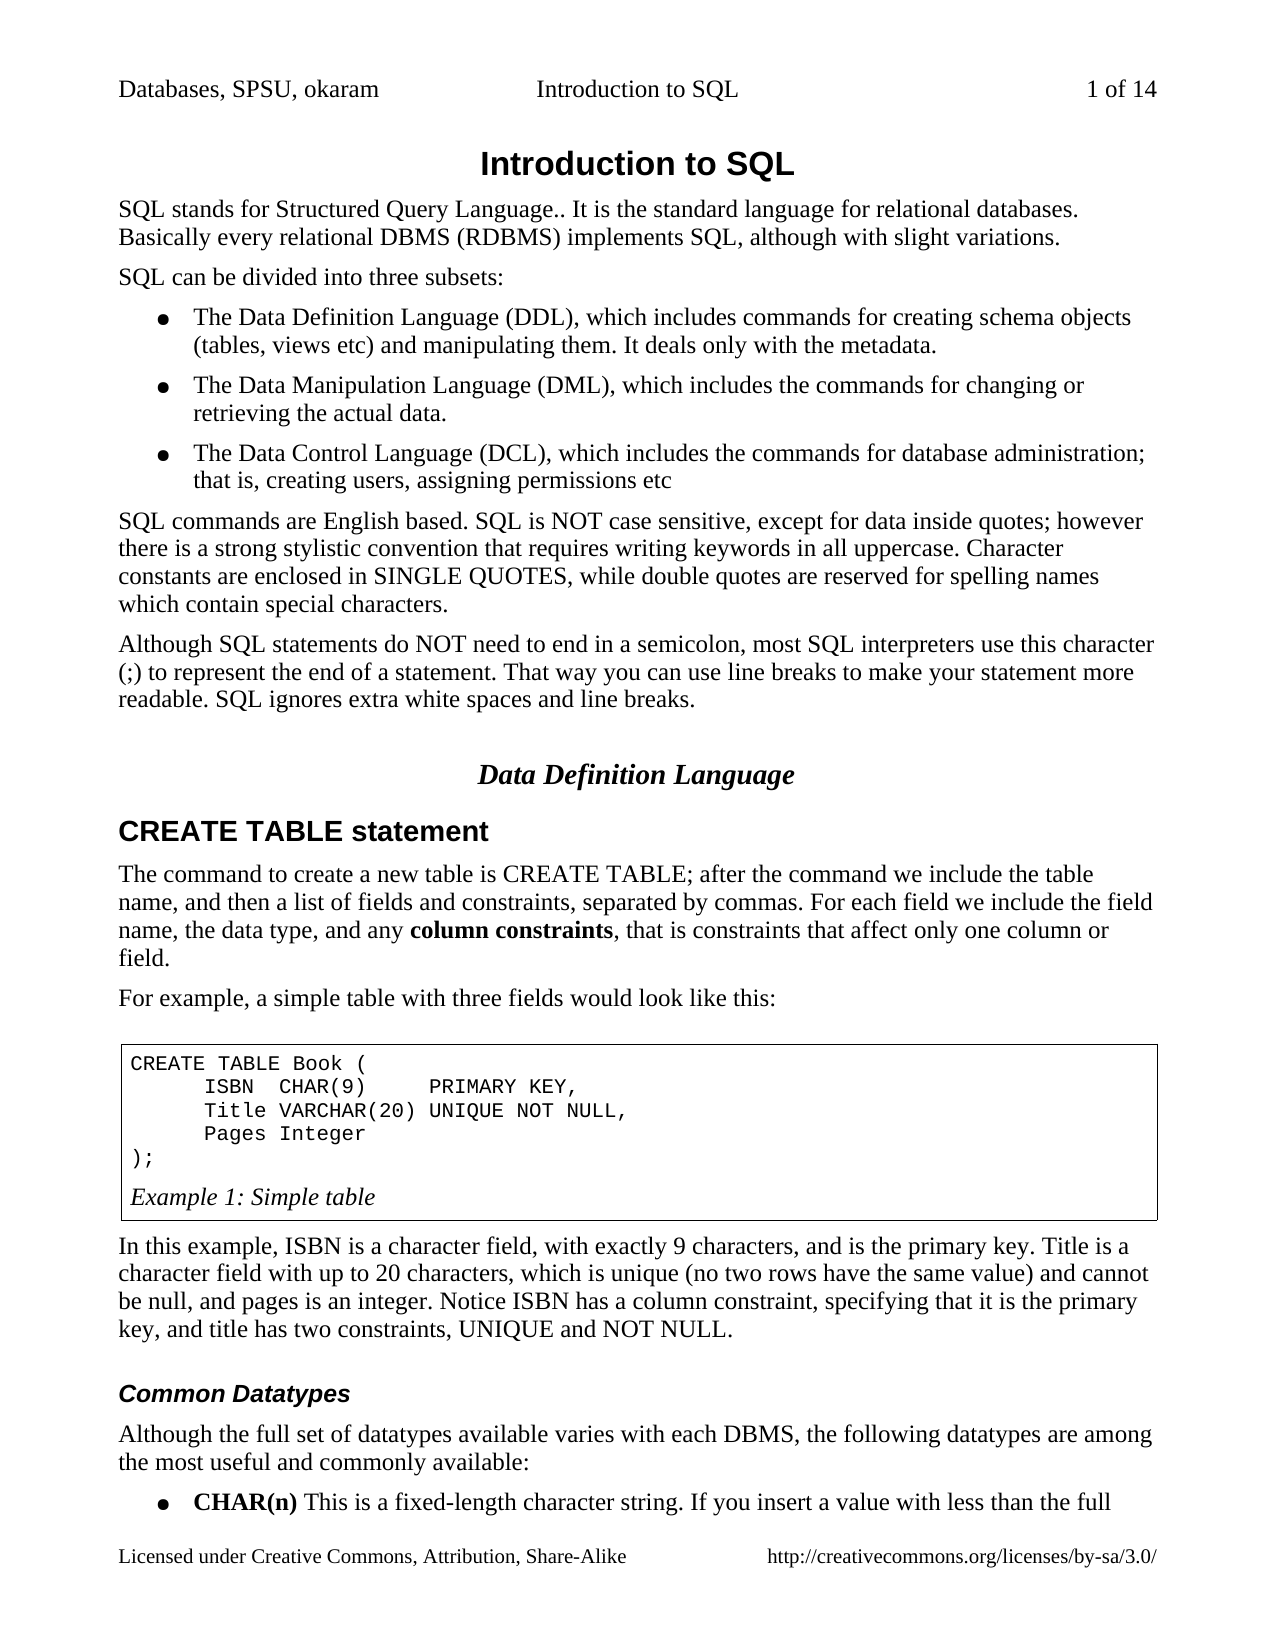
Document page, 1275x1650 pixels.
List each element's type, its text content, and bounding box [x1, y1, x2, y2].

list CHAR(n) This is a fixed-length character string. If you insert a value with less than the full [156, 1488, 1157, 1516]
subtitle Common Datatypes [118, 1380, 1157, 1408]
text The command to create a new table is CREATE TABLE; after the command we include the table name, and then a list of fields and constraints, separated by commas. For each field we include the field name, the data type, and any column constraints, that is constraints that affect only one column or field. [118, 861, 1157, 971]
list The Data Manipulation Language (DML), which includes the commands for changing or retrieving the actual data. [156, 371, 1157, 426]
text SQL stands for Structured Query Language.. It is the standard language for relational databases. Basically every relational DBMS (RDBMS) implements SQL, although with slight variations. [118, 195, 1157, 250]
list The Data Control Language (DCL), which includes the commands for database administration; that is, creating users, assigning permissions etc [156, 439, 1157, 494]
text CREATE TABLE Book ( [130, 1052, 1148, 1076]
text Although SQL statements do NOT need to end in a semicolon, most SQL interpreters use this character (;) to represent the end of a statement. That way you can use line breaks to make your statement more readable. SQL ignores extra white spaces and line breaks. [118, 630, 1157, 713]
text Although the full set of datatypes available varies with each DBMS, the following datatypes are among the most useful and commonly available: [118, 1420, 1157, 1476]
text Example 1: Simple table [130, 1183, 1148, 1211]
text Title VARCHAR(20) UNIQUE NOT NULL, [130, 1100, 1148, 1123]
subtitle CREATE TABLE statement [118, 815, 1157, 848]
text SQL commands are English based. SQL is NOT case sensitive, except for data inside quotes; however there is a strong stylistic convention that requires writing keywords in all uppercase. Character constants are enclosed in SINGLE QUOTES, while double quotes are reserved for spelling names which contain special characters. [118, 507, 1157, 618]
subtitle Data Definition Language [118, 758, 1157, 790]
list The Data Definition Language (DDL), which includes commands for creating schema objects (tables, views etc) and manipulating them. It deals only with the metadata. [156, 303, 1157, 358]
text ); [130, 1147, 1148, 1171]
text Pages Integer [130, 1123, 1148, 1147]
text ISBN CHAR(9) PRIMARY KEY, [130, 1076, 1148, 1100]
subtitle Introduction to SQL [118, 145, 1157, 182]
text SQL can be divided into three subsets: [118, 263, 1157, 291]
text In this example, ISBN is a character field, with exactly 9 characters, and is the primary key. Title is a character field with up to 20 characters, which is unique (no two rows have the same value) and cannot be null, and pages is an integer. Notice ISBN has a column constraint, specifying that it is the primary key, and title has two constraints, UNIQUE and NOT NULL. [118, 1024, 1157, 1343]
text For example, a simple table with three fields would look like this: [118, 984, 1157, 1012]
